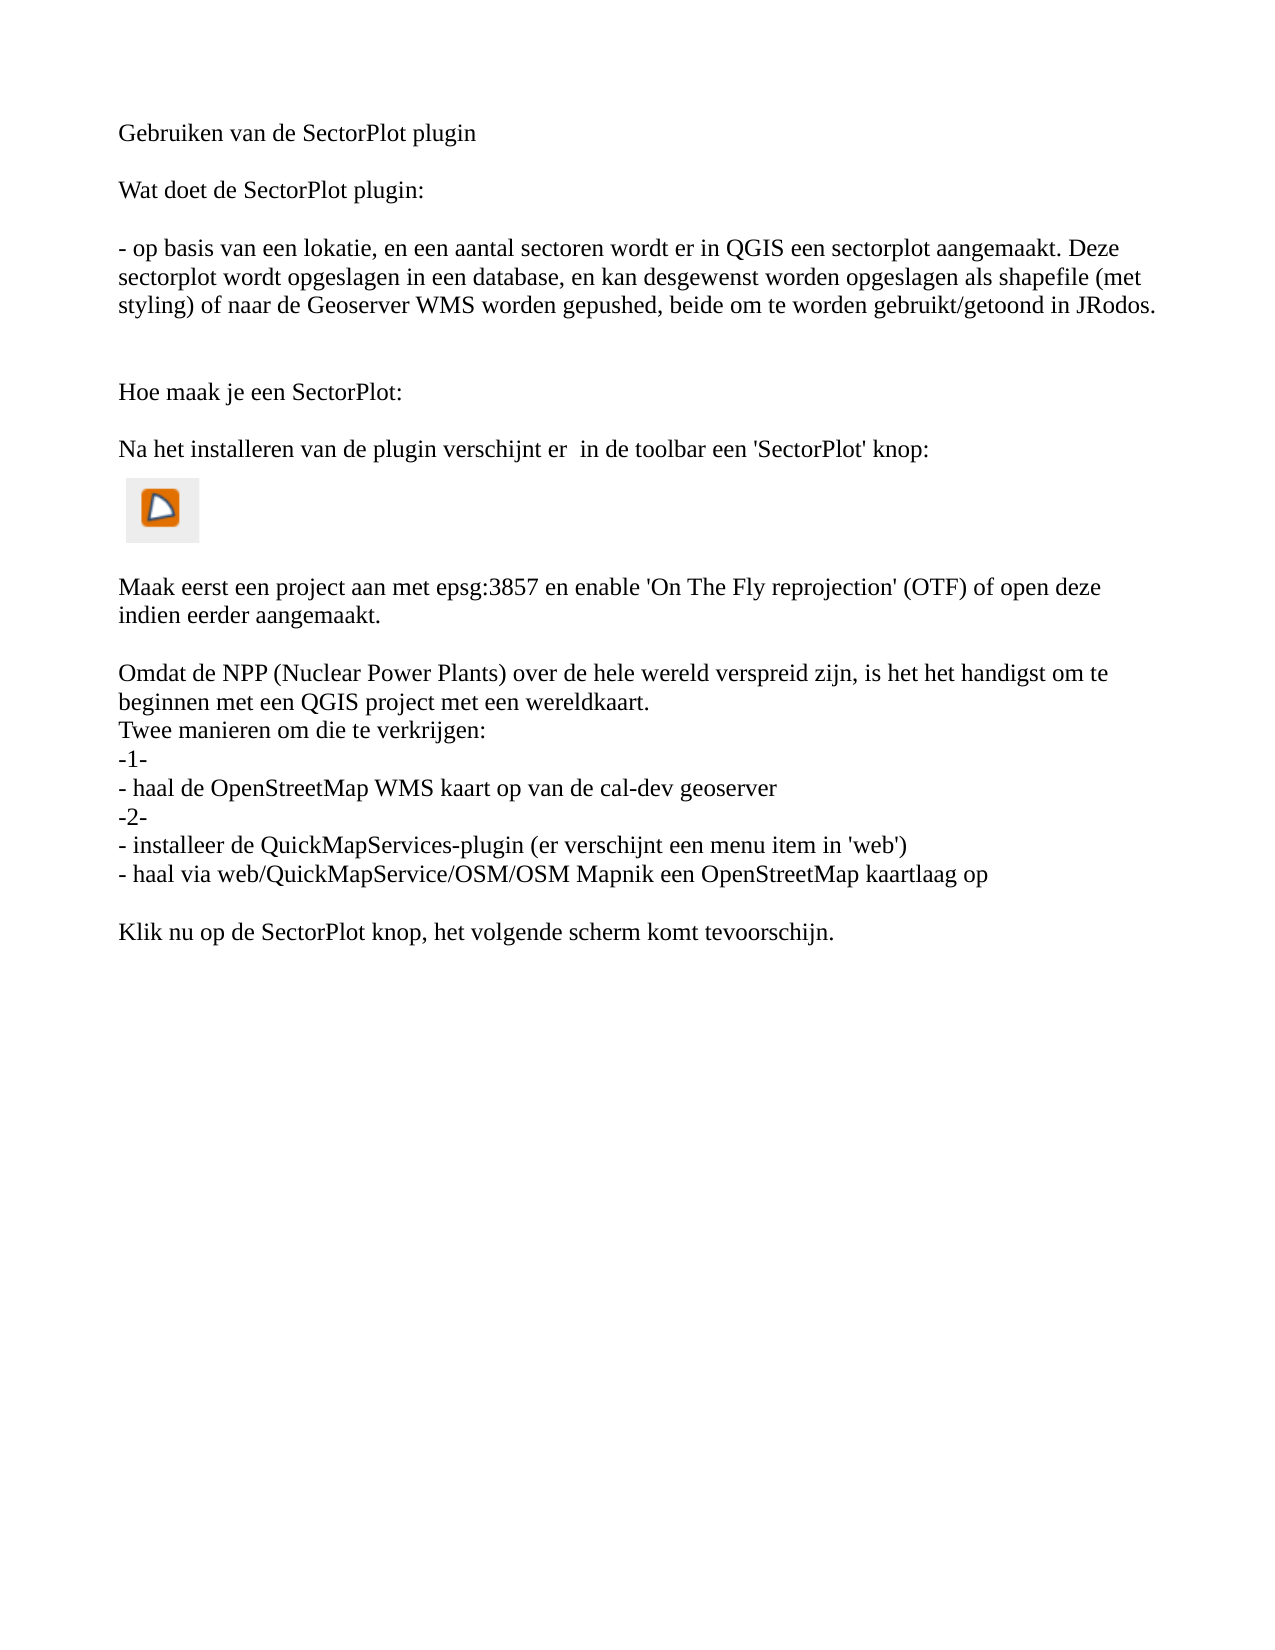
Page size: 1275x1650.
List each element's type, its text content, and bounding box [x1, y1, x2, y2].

text Maak eerst een project aan met epsg:3857 en enable 'On The Fly reprojection' (OTF) of open deze indien eerder aangemaakt. [118, 572, 1157, 629]
text Twee manieren om die te verkrijgen: [118, 715, 1157, 744]
text Hoe maak je een SectorPlot: [118, 377, 1157, 406]
text Klik nu op de SectorPlot knop, het volgende scherm komt tevoorschijn. [118, 917, 1157, 945]
text Omdat de NPP (Nuclear Power Plants) over de hele wereld verspreid zijn, is het het handigst om te beginnen met een QGIS project met een wereldkaart. [118, 658, 1157, 715]
text Na het installeren van de plugin verschijnt er in de toolbar een 'SectorPlot' knop: [118, 434, 1157, 463]
text - haal de OpenStreetMap WMS kaart op van de cal-dev geoserver [118, 773, 1157, 802]
picture [126, 478, 200, 543]
text - haal via web/QuickMapService/OSM/OSM Mapnik een OpenStreetMap kaartlaag op [118, 859, 1157, 888]
text - installeer de QuickMapServices-plugin (er verschijnt een menu item in 'web') [118, 830, 1157, 859]
text Wat doet de SectorPlot plugin: [118, 176, 1157, 204]
text Gebruiken van de SectorPlot plugin [118, 118, 1157, 147]
text -1- [118, 744, 1157, 773]
text -2- [118, 802, 1157, 830]
text - op basis van een lokatie, en een aantal sectoren wordt er in QGIS een sectorplot aangemaakt. Deze sectorplot wordt opgeslagen in een database, en kan desgewenst worden opgeslagen als shapefile (met styling) of naar de Geoserver WMS worden gepushed, beide om te worden gebruikt/getoond in JRodos. [118, 233, 1157, 319]
